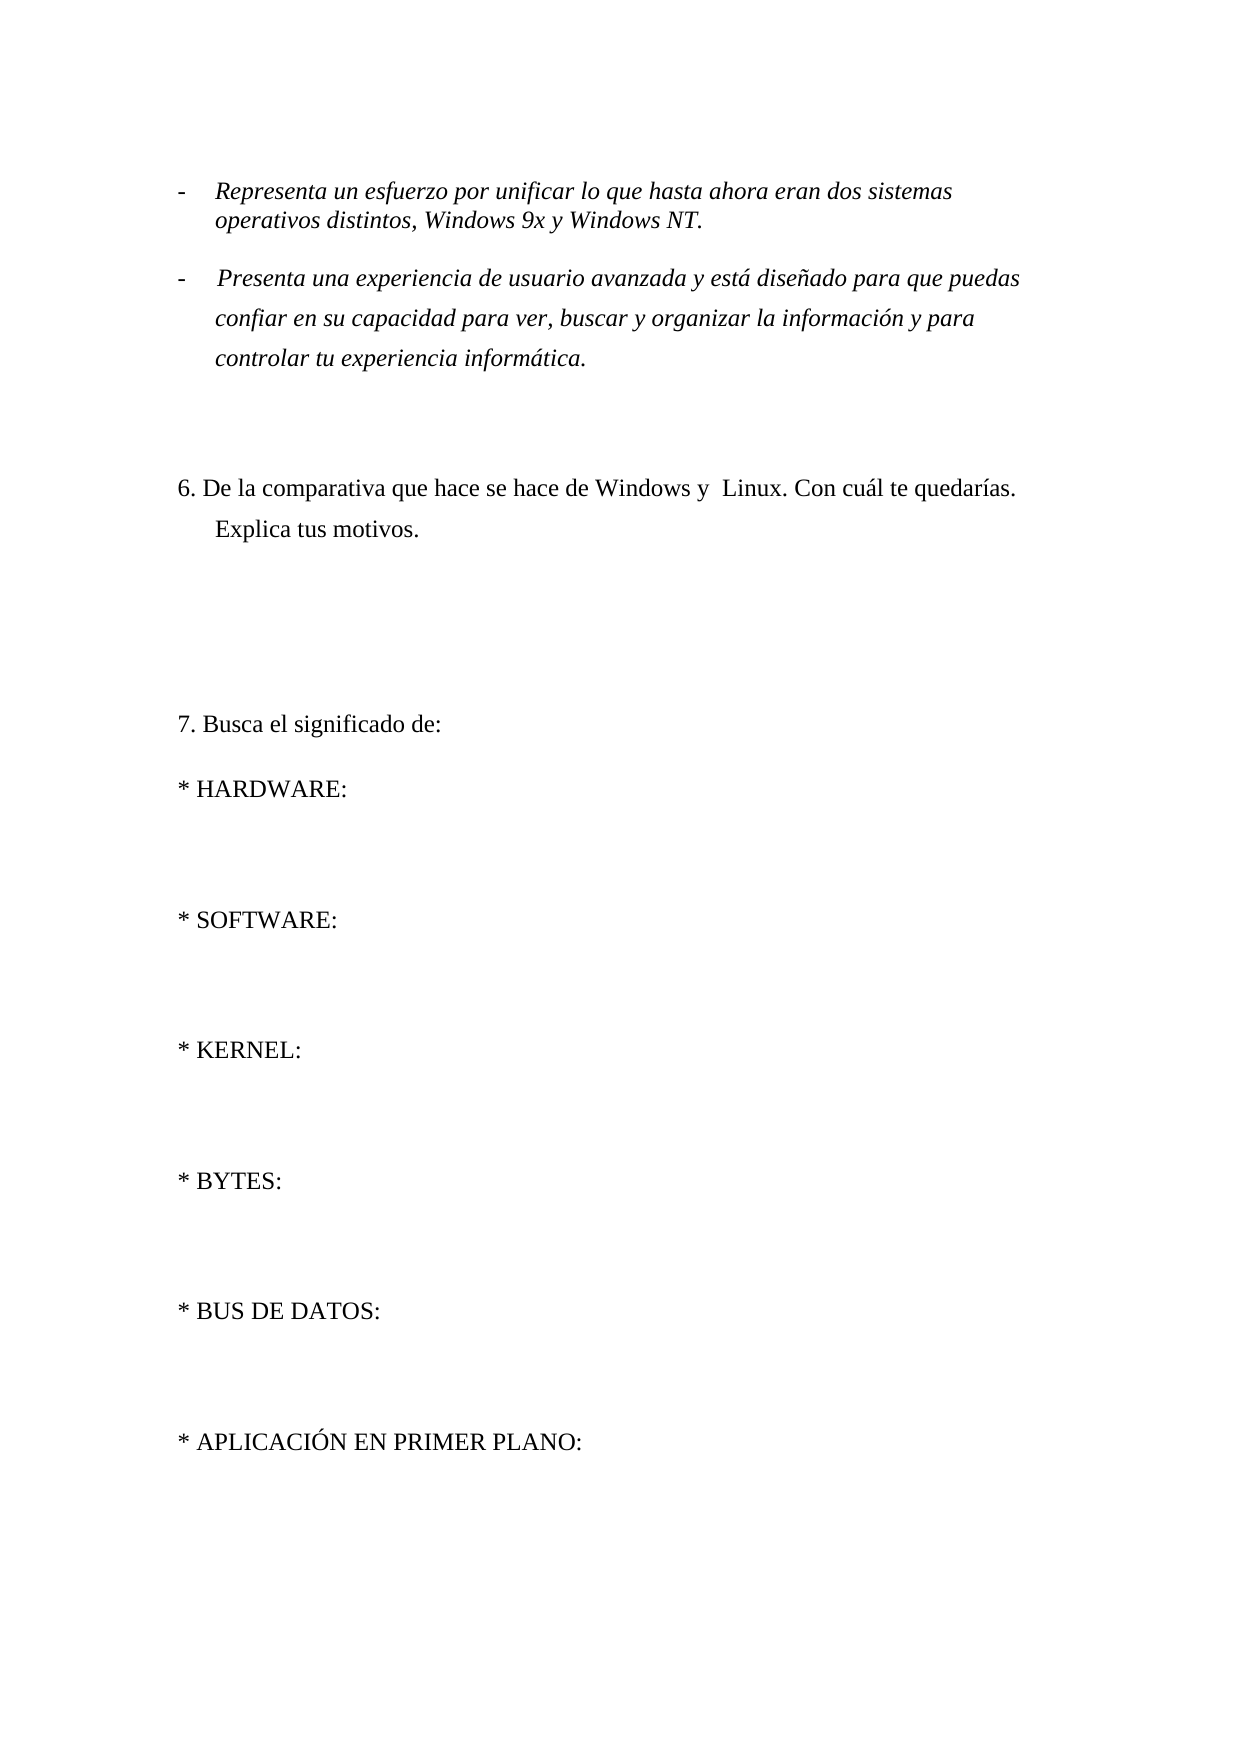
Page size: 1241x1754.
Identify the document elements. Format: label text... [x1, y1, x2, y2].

text * SOFTWARE: [177, 905, 1063, 934]
text * KERNEL: [177, 1035, 1063, 1064]
text * BUS DE DATOS: [177, 1296, 1063, 1325]
list Representa un esfuerzo por unificar lo que hasta ahora eran dos sistemas operativos distintos, Windows 9x y Windows NT. [177, 176, 1063, 234]
text 7. Busca el significado de: [177, 709, 1063, 738]
text 6. De la comparativa que hace se hace de Windows y Linux. Con cuál te quedarías. Explica tus motivos. [177, 473, 1063, 542]
text * BYTES: [177, 1166, 1063, 1194]
text - Presenta una experiencia de usuario avanzada y está diseñado para que puedas confiar en su capacidad para ver, buscar y organizar la información y para controlar tu experiencia informática. [177, 263, 1063, 372]
text * HARDWARE: [177, 774, 1063, 803]
text * APLICACIÓN EN PRIMER PLANO: [177, 1427, 1063, 1455]
